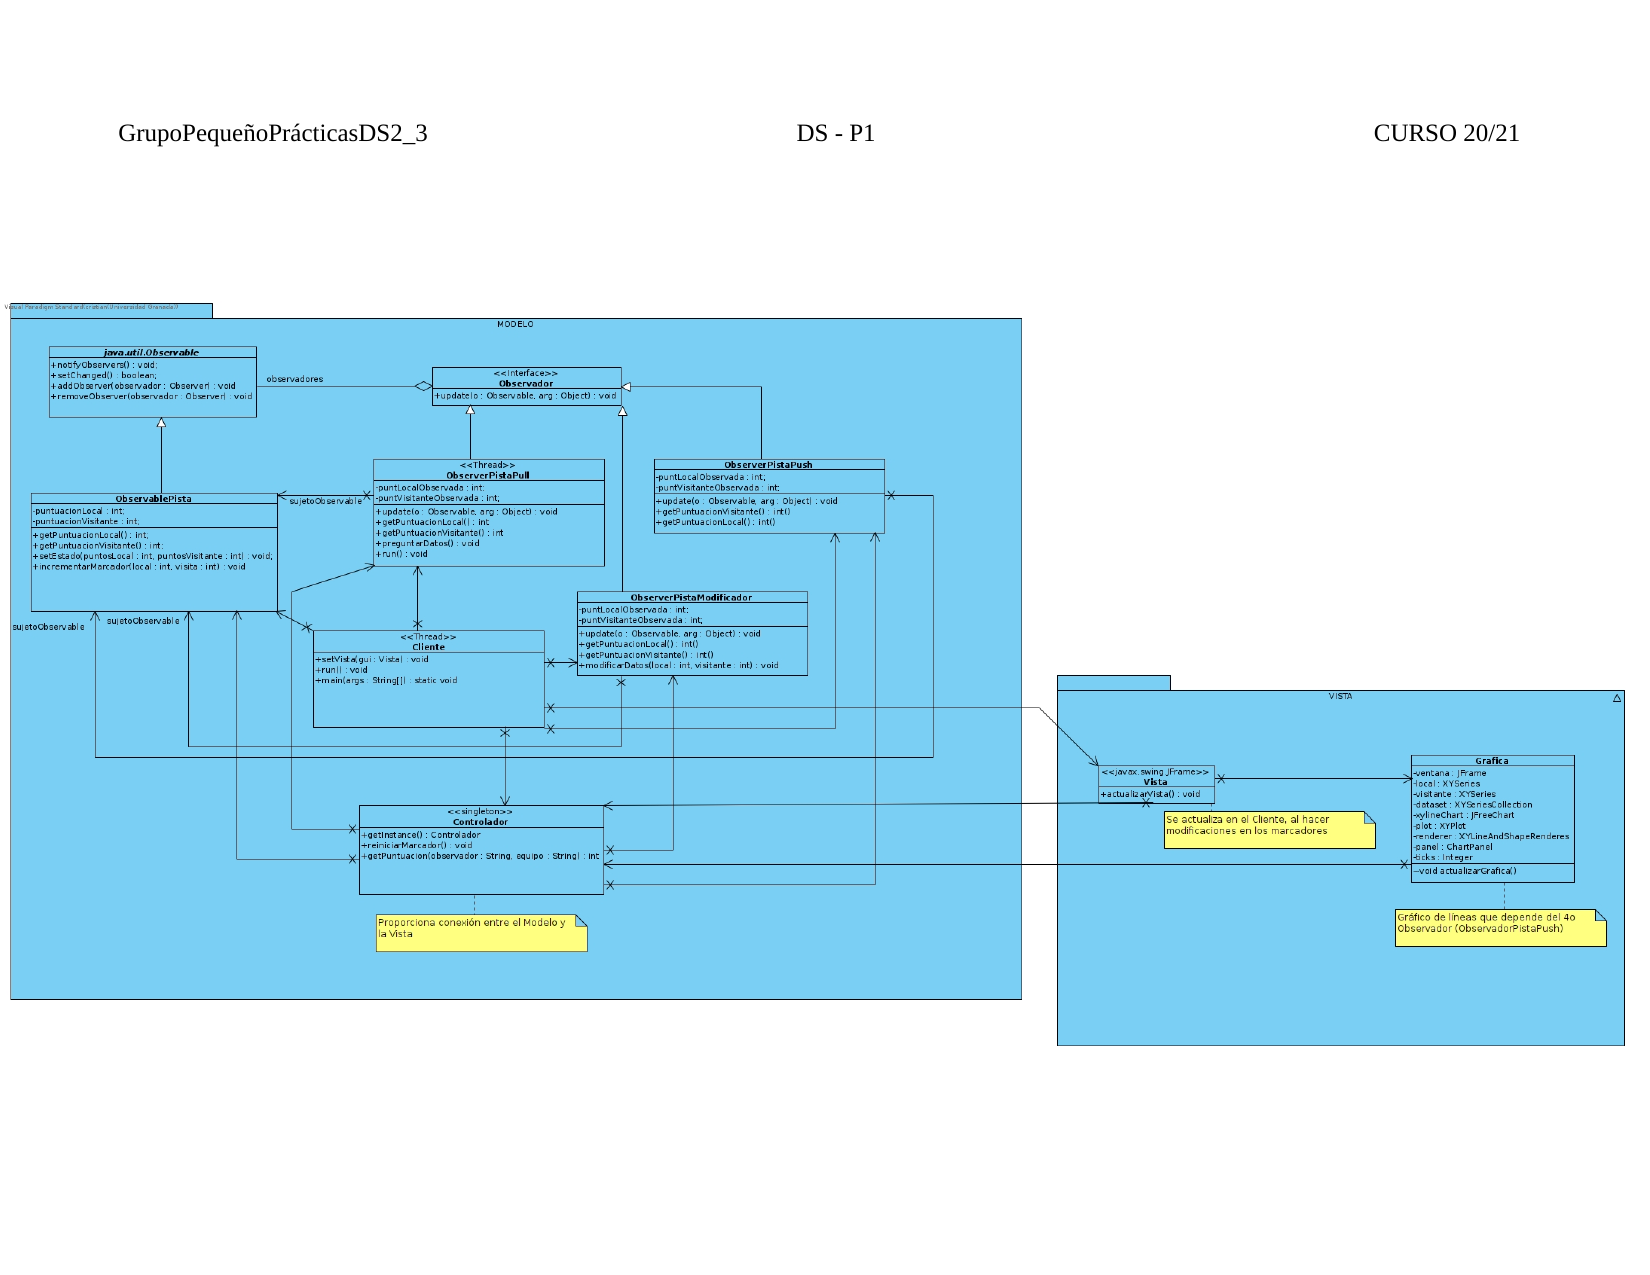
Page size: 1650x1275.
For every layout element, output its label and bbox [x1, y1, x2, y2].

picture [4, 301, 1627, 1049]
